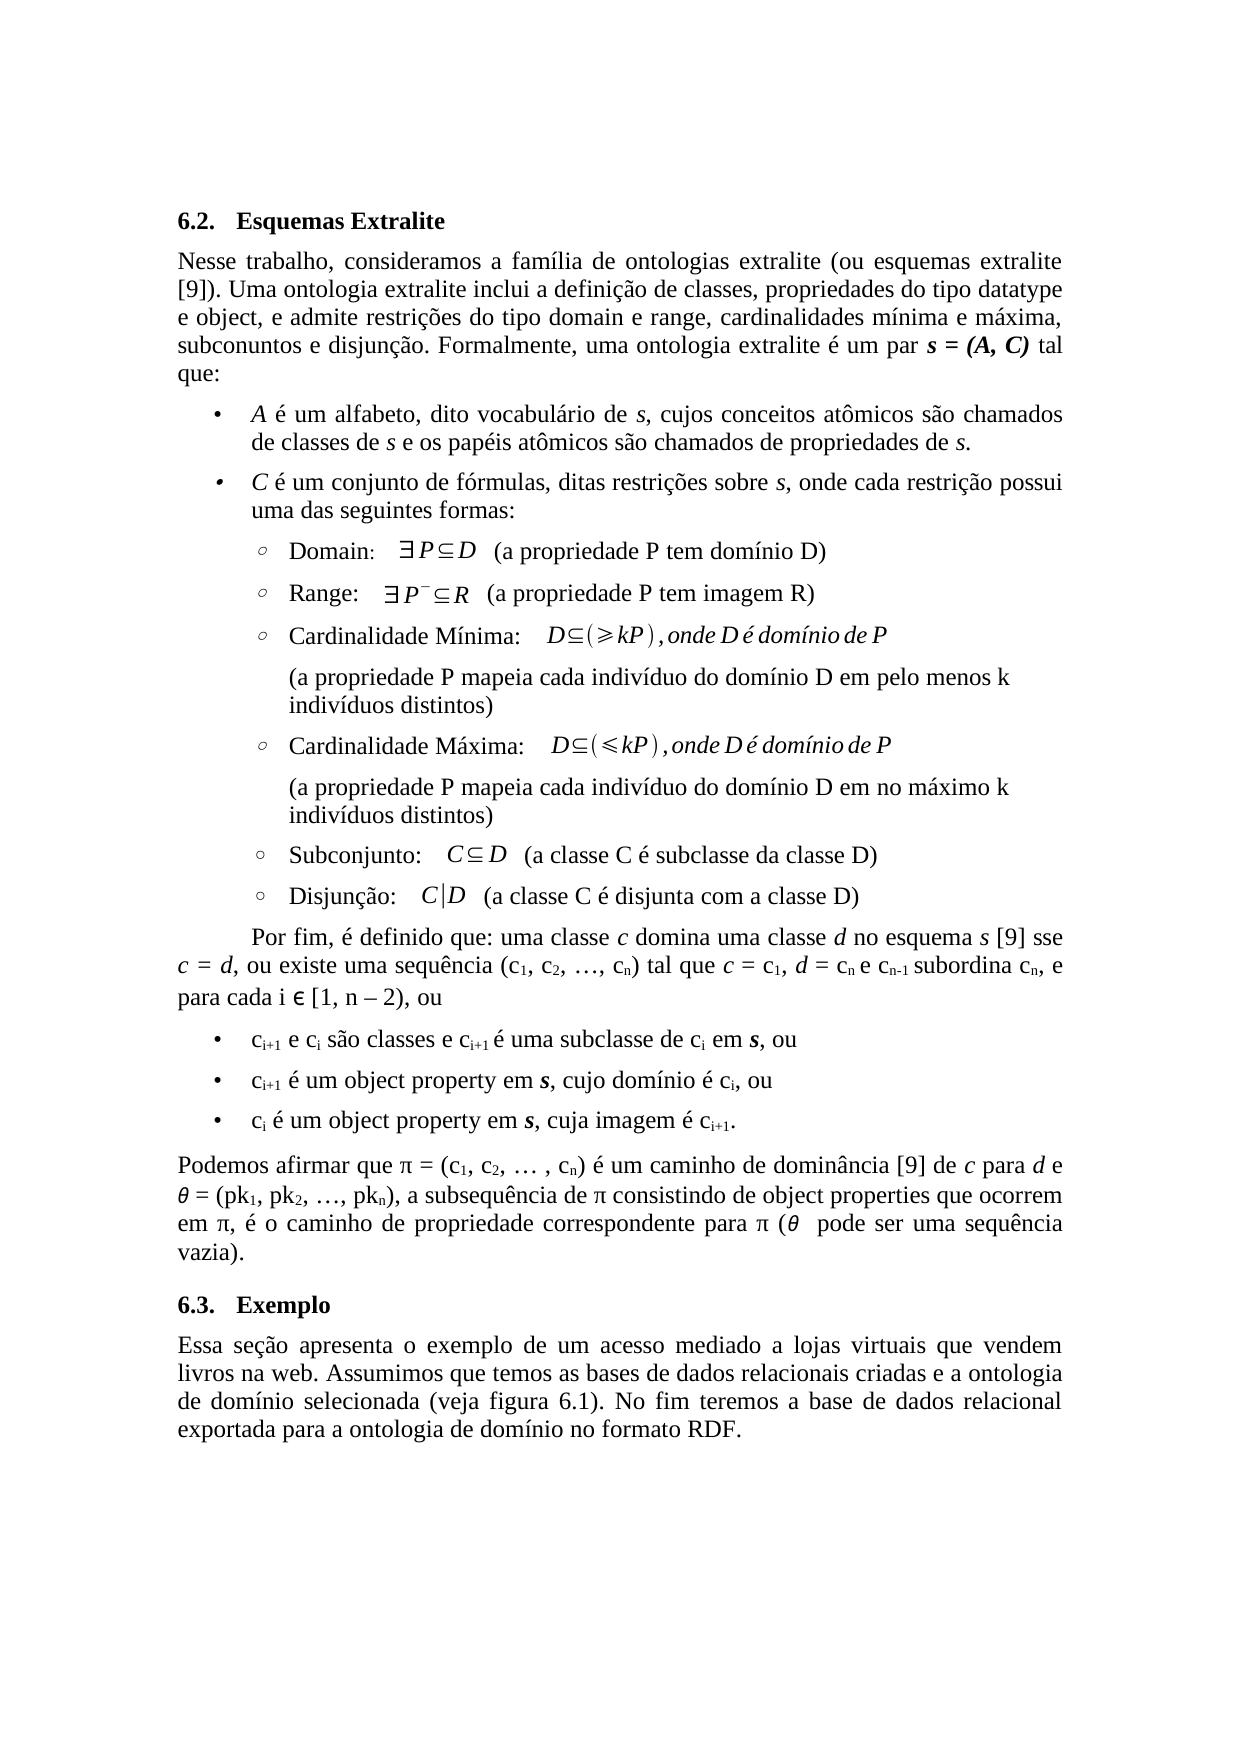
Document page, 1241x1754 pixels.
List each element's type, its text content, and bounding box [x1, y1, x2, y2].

text Essa seção apresenta o exemplo de um acesso mediado a lojas virtuais que vendem livros na web. Assumimos que temos as bases de dados relacionais criadas e a ontologia de domínio selecionada (veja figura 6.1). No fim teremos a base de dados relacional exportada para a ontologia de domínio no formato RDF. [177, 1331, 1063, 1443]
title Exemplo [177, 1291, 1063, 1318]
list Range: (a propriedade P tem imagem R) [251, 577, 1063, 609]
list Cardinalidade Máxima: [251, 731, 1063, 760]
list ci+1 é um object property em s, cujo domínio é ci, ou [213, 1066, 1063, 1094]
list ci é um object property em s, cuja imagem é ci+1. [213, 1106, 1063, 1134]
title Esquemas Extralite [177, 207, 1063, 235]
list (a propriedade P mapeia cada indivíduo do domínio D em no máximo k indivíduos distintos) [251, 772, 1063, 828]
list C é um conjunto de fórmulas, ditas restrições sobre s, onde cada restrição possui uma das seguintes formas: [213, 468, 1063, 524]
list Disjunção: (a classe C é disjunta com a classe D) [251, 882, 1063, 911]
text Nesse trabalho, consideramos a família de ontologias extralite (ou esquemas extralite [9]). Uma ontologia extralite inclui a definição de classes, propriedades do tipo datatype e object, e admite restrições do tipo domain e range, cardinalidades mínima e máxima, subconuntos e disjunção. Formalmente, uma ontologia extralite é um par s = (A, C) tal que: [177, 247, 1063, 387]
list Domain: (a propriedade P tem domínio D) [251, 536, 1063, 565]
text Podemos afirmar que π = (c1, c2, … , cn) é um caminho de dominância [9] de c para d e θ = (pk1, pk2, …, pkn), a subsequência de π consistindo de object properties que ocorrem em π, é o caminho de propriedade correspondente para π (θ pode ser uma sequência vazia). [177, 1147, 1063, 1266]
list A é um alfabeto, dito vocabulário de s, cujos conceitos atômicos são chamados de classes de s e os papéis atômicos são chamados de propriedades de s. [213, 399, 1063, 456]
list ci+1 e ci são classes e ci+1 é uma subclasse de ci em s, ou [213, 1025, 1063, 1053]
list Subconjunto: (a classe C é subclasse da classe D) [251, 841, 1063, 869]
list (a propriedade P mapeia cada indivíduo do domínio D em pelo menos k indivíduos distintos) [251, 663, 1063, 719]
list Cardinalidade Mínima: [251, 622, 1063, 651]
text Por fim, é definido que: uma classe c domina uma classe d no esquema s [9] sse c = d, ou existe uma sequência (c1, c2, …, cn) tal que c = c1, d = cn e cn-1 subordina cn, e para cada i є [1, n – 2), ou [177, 923, 1063, 1013]
